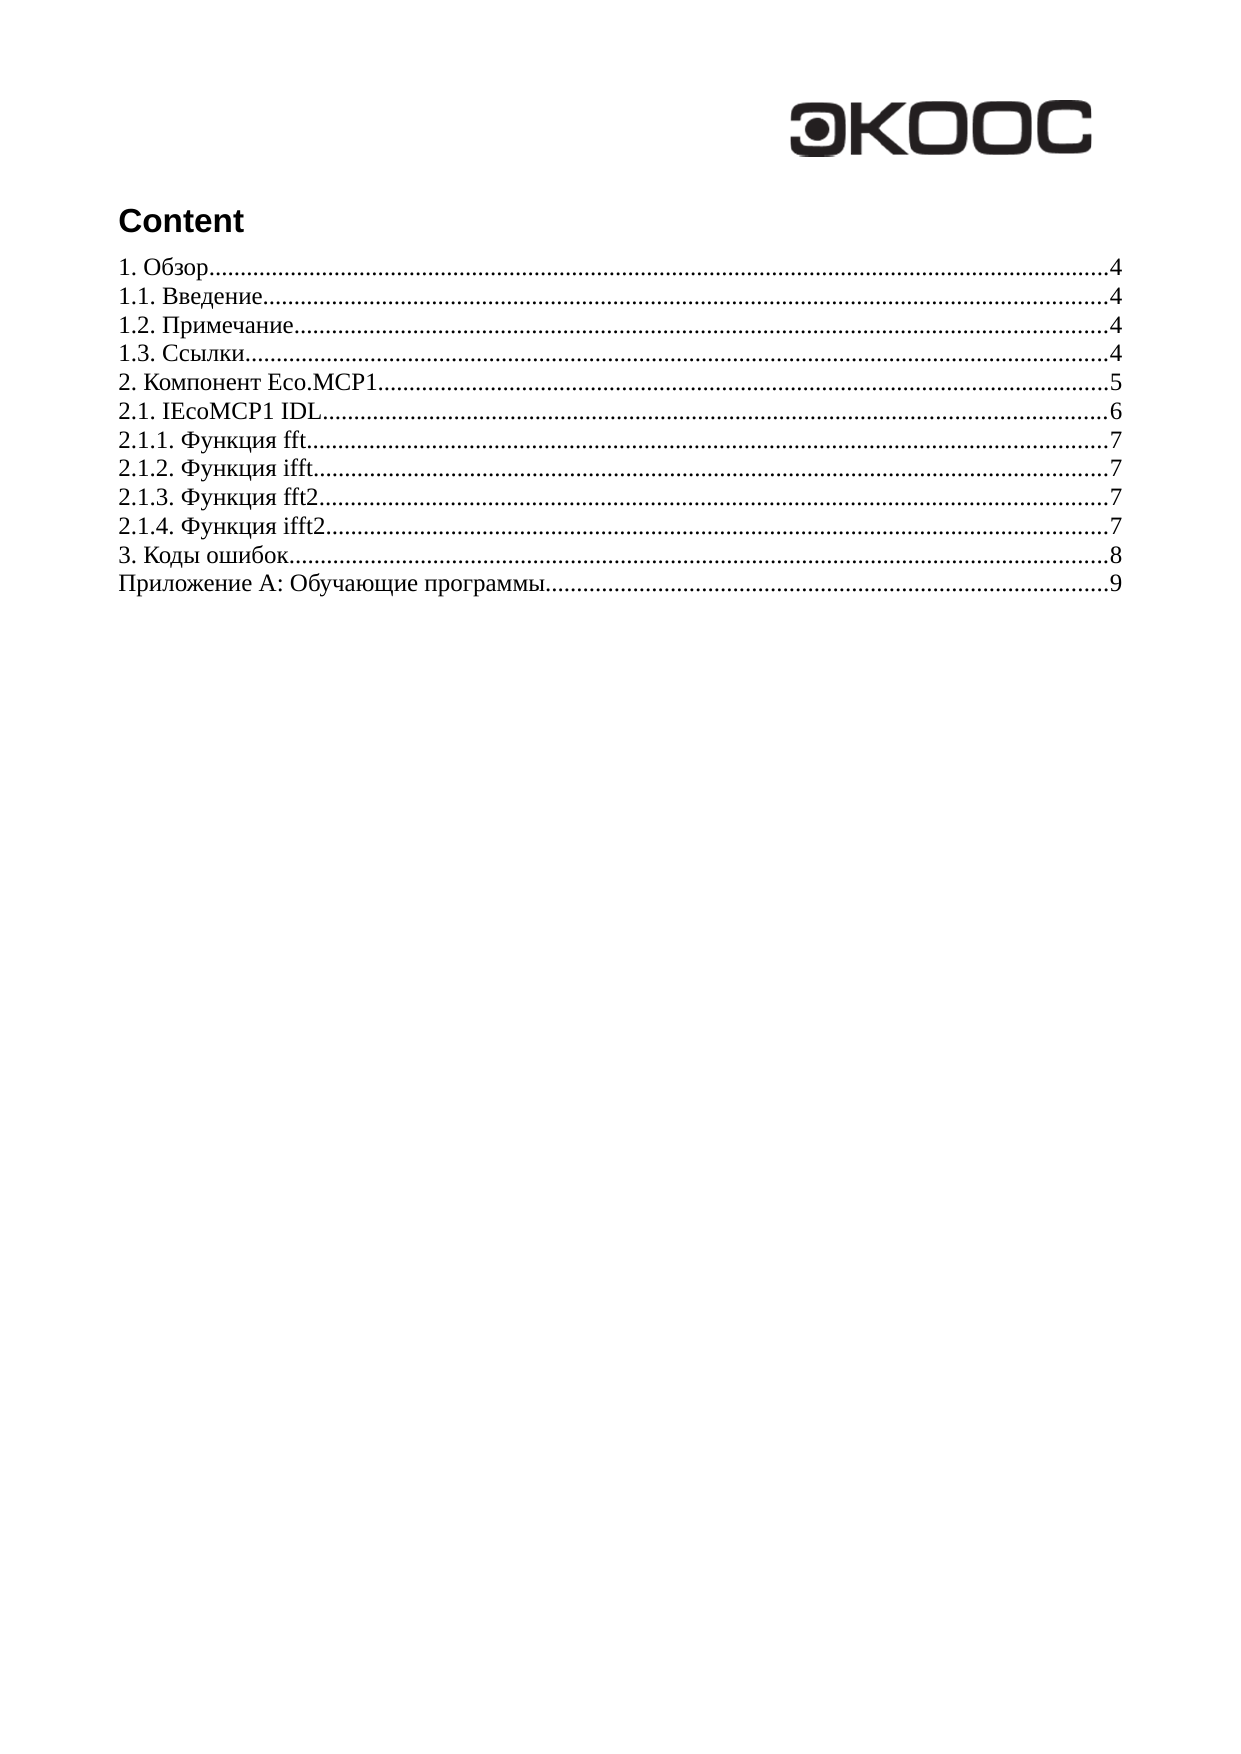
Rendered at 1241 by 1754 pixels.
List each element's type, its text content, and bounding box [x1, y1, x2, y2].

subtitle Content [118, 201, 1122, 240]
text 3. Коды ошибок 8 [118, 540, 1122, 568]
text 2.1.1. Функция fft 7 [118, 425, 1122, 453]
picture [790, 100, 1092, 157]
text Приложение А: Обучающие программы 9 [118, 568, 1122, 597]
text 2.1. IEcoMCP1 IDL 6 [118, 396, 1122, 425]
text 2.1.3. Функция fft2 7 [118, 482, 1122, 511]
text 2. Компонент Eco.MCP1 5 [118, 367, 1122, 396]
text 1.2. Примечание 4 [118, 310, 1122, 338]
text 2.1.2. Функция ifft 7 [118, 453, 1122, 482]
text 1. Обзор 4 [118, 252, 1122, 281]
text 1.1. Введение 4 [118, 281, 1122, 310]
text 2.1.4. Функция ifft2 7 [118, 511, 1122, 540]
text 1.3. Ссылки 4 [118, 338, 1122, 367]
